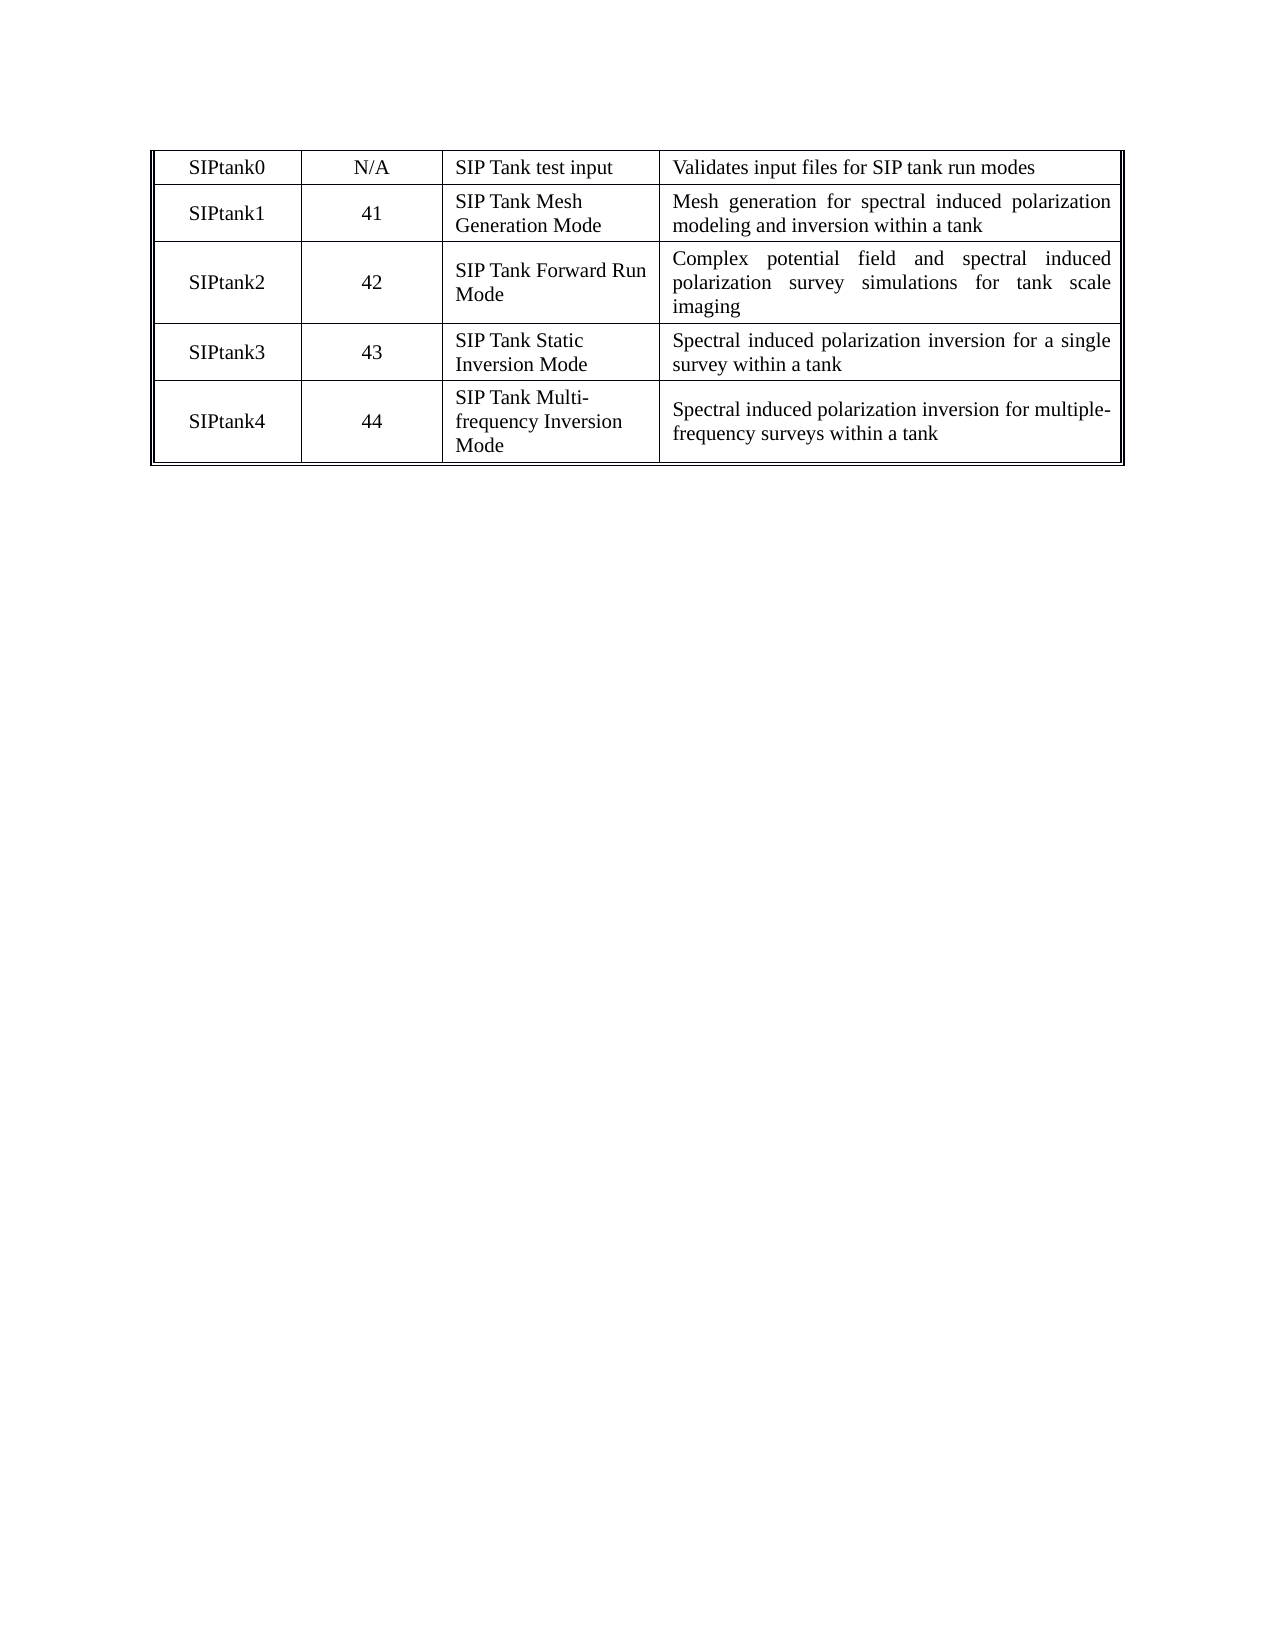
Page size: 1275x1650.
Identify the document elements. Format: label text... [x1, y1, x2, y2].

table_cell SIP Tank Multi-frequency Inversion Mode [443, 381, 659, 462]
table_cell Mesh generation for spectral induced polarization modeling and inversion within a tank [660, 185, 1120, 241]
table_cell N/A [302, 151, 442, 183]
table_cell SIPtank4 [155, 381, 301, 462]
table_cell 44 [302, 381, 442, 462]
table_cell SIP Tank Mesh Generation Mode [443, 185, 659, 241]
table_cell SIPtank1 [155, 185, 301, 241]
table_cell 43 [302, 324, 442, 380]
table_cell 42 [302, 242, 442, 322]
table_cell SIPtank0 [155, 151, 301, 183]
table_cell 41 [302, 185, 442, 241]
table_cell SIPtank3 [155, 324, 301, 380]
table_cell Spectral induced polarization inversion for a single survey within a tank [660, 324, 1120, 380]
table_cell SIPtank2 [155, 242, 301, 322]
table_cell SIP Tank Static Inversion Mode [443, 324, 659, 380]
table_cell Complex potential field and spectral induced polarization survey simulations for tank scale imaging [660, 242, 1120, 322]
table_cell SIP Tank Forward Run Mode [443, 242, 659, 322]
table_cell Spectral induced polarization inversion for multiple-frequency surveys within a tank [660, 381, 1120, 462]
table_cell Validates input files for SIP tank run modes [660, 151, 1120, 183]
table_cell SIP Tank test input [443, 151, 659, 183]
